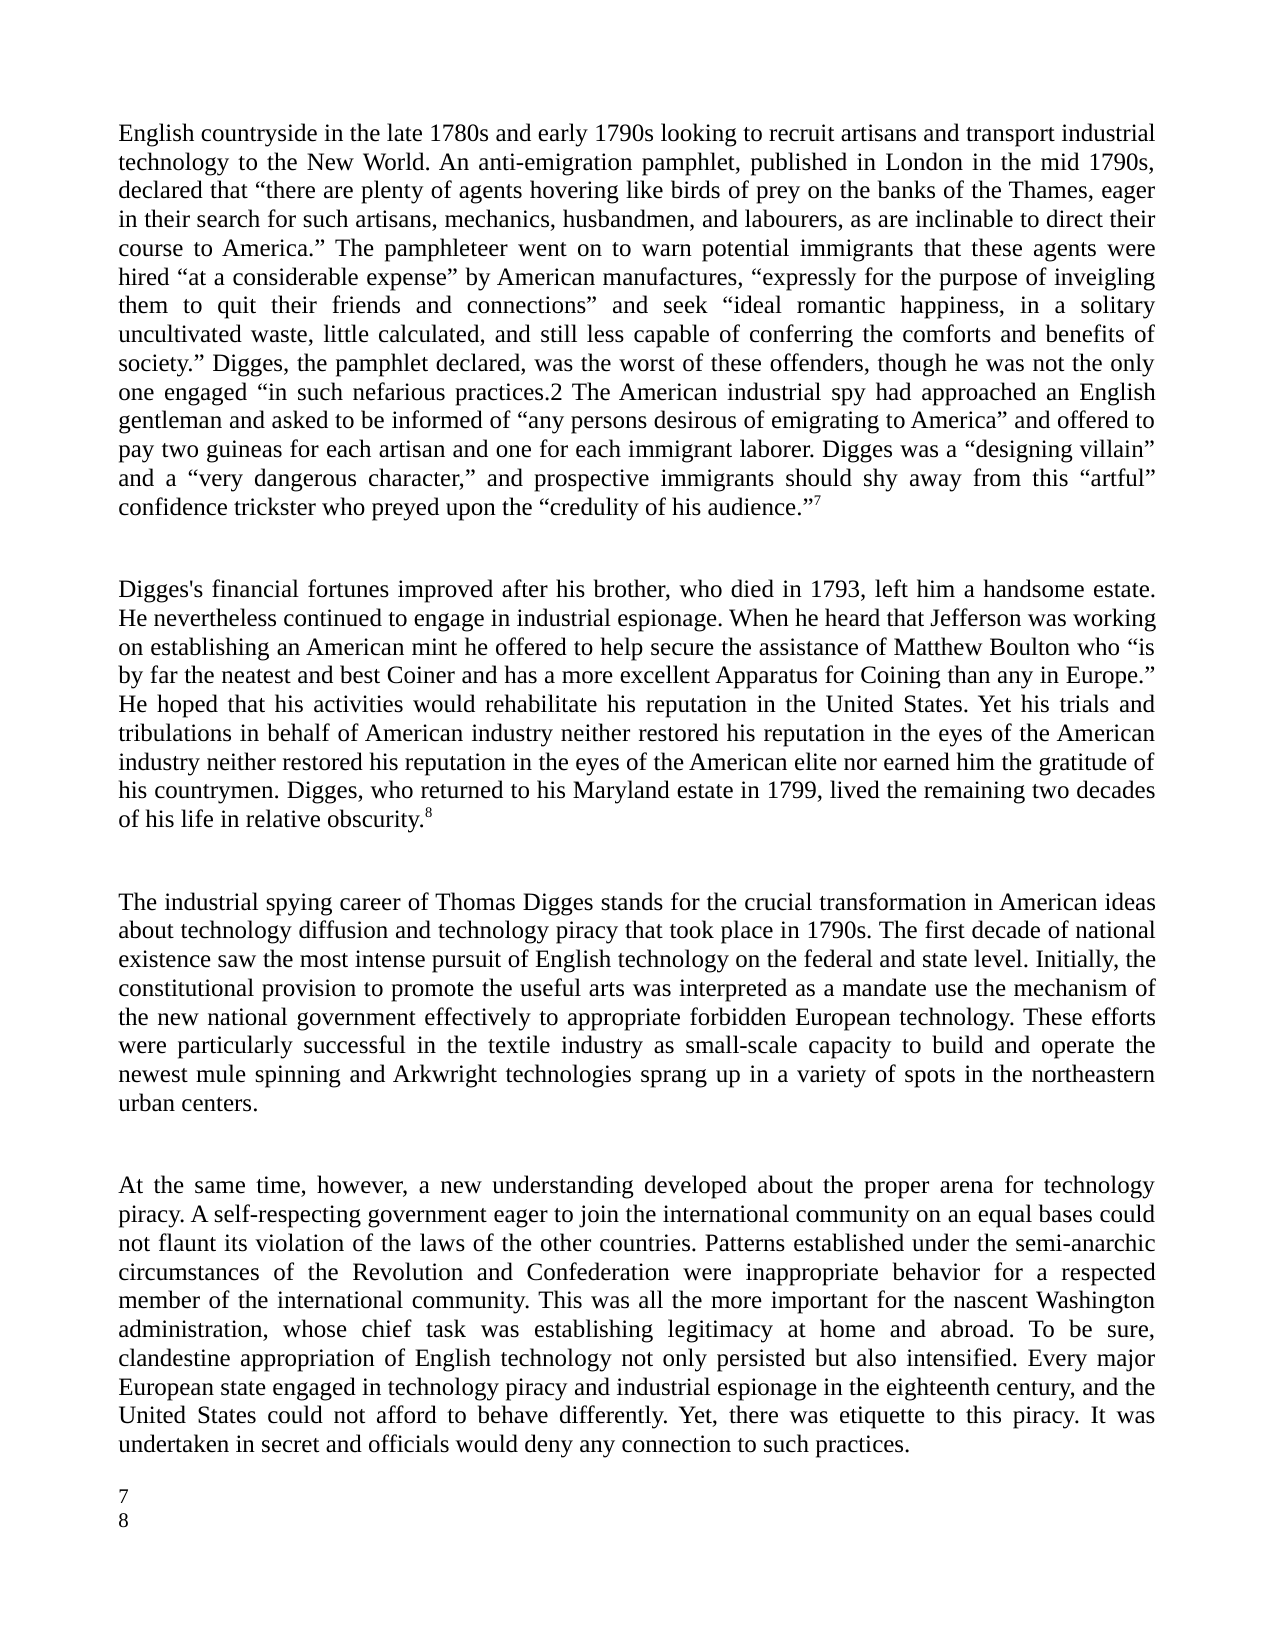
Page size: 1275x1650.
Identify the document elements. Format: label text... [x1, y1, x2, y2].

text Digges's financial fortunes improved after his brother, who died in 1793, left him a handsome estate. He nevertheless continued to engage in industrial espionage. When he heard that Jefferson was working on establishing an American mint he offered to help secure the assistance of Matthew Boulton who “is by far the neatest and best Coiner and has a more excellent Apparatus for Coining than any in Europe.” He hoped that his activities would rehabilitate his reputation in the United States. Yet his trials and tribulations in behalf of American industry neither restored his reputation in the eyes of the American industry neither restored his reputation in the eyes of the American elite nor earned him the gratitude of his countrymen. Digges, who returned to his Maryland estate in 1799, lived the remaining two decades of his life in relative obscurity. [118, 574, 1157, 833]
text At the same time, however, a new understanding developed about the proper arena for technology piracy. A self-respecting government eager to join the international community on an equal bases could not flaunt its violation of the laws of the other countries. Patterns established under the semi-anarchic circumstances of the Revolution and Confederation were inappropriate behavior for a respected member of the international community. This was all the more important for the nascent Washington administration, whose chief task was establishing legitimacy at home and abroad. To be sure, clandestine appropriation of English technology not only persisted but also intensified. Every major European state engaged in technology piracy and industrial espionage in the eighteenth century, and the United States could not afford to behave differently. Yet, there was etiquette to this piracy. It was undertaken in secret and officials would deny any connection to such practices. [118, 1171, 1157, 1458]
text English countryside in the late 1780s and early 1790s looking to recruit artisans and transport industrial technology to the New World. An anti-emigration pamphlet, published in London in the mid 1790s, declared that “there are plenty of agents hovering like birds of prey on the banks of the Thames, eager in their search for such artisans, mechanics, husbandmen, and labourers, as are inclinable to direct their course to America.” The pamphleteer went on to warn potential immigrants that these agents were hired “at a considerable expense” by American manufactures, “expressly for the purpose of inveigling them to quit their friends and connections” and seek “ideal romantic happiness, in a solitary uncultivated waste, little calculated, and still less capable of conferring the comforts and benefits of society.” Digges, the pamphlet declared, was the worst of these offenders, though he was not the only one engaged “in such nefarious practices.2 The American industrial spy had approached an English gentleman and asked to be informed of “any persons desirous of emigrating to America” and offered to pay two guineas for each artisan and one for each immigrant laborer. Digges was a “designing villain” and a “very dangerous character,” and prospective immigrants should shy away from this “artful” confidence trickster who preyed upon the “credulity of his audience.” [118, 118, 1157, 521]
text The industrial spying career of Thomas Digges stands for the crucial transformation in American ideas about technology diffusion and technology piracy that took place in 1790s. The first decade of national existence saw the most intense pursuit of English technology on the federal and state level. Initially, the constitutional provision to promote the useful arts was interpreted as a mandate use the mechanism of the new national government effectively to appropriate forbidden European technology. These efforts were particularly successful in the textile industry as small-scale capacity to build and operate the newest mule spinning and Arkwright technologies sprang up in a variety of spots in the northeastern urban centers. [118, 887, 1157, 1117]
